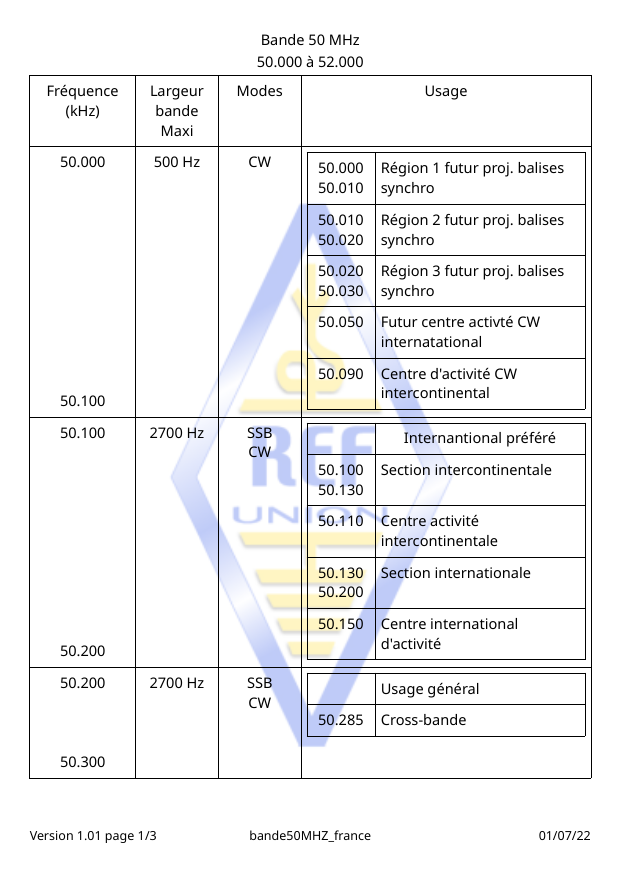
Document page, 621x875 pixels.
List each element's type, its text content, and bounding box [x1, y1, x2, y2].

table_cell Région 2 futur proj. balises synchro [553, 205, 585, 255]
picture [376, 205, 553, 255]
picture [376, 359, 553, 409]
table_cell Cross-bande [553, 705, 585, 736]
table_cell Région 3 futur proj. balises synchro [553, 256, 585, 306]
table_cell Centre activité intercontinentale [553, 506, 585, 557]
table_cell Futur centre activté CW internatational [553, 307, 585, 358]
picture [71, 147, 135, 417]
picture [136, 147, 218, 417]
picture [302, 668, 553, 778]
picture [308, 153, 375, 204]
picture [308, 256, 375, 306]
picture [219, 418, 301, 667]
table_cell Section intercontinentale [553, 455, 585, 505]
table_cell [553, 147, 591, 417]
picture [71, 418, 135, 667]
picture [376, 705, 553, 736]
picture [308, 359, 375, 409]
picture [308, 307, 375, 358]
picture [136, 418, 218, 667]
picture [302, 147, 553, 417]
picture [308, 506, 375, 557]
table_header Modes [219, 76, 301, 105]
table_cell 50.100 50.200 [30, 418, 71, 667]
table_header Internantional préféré [553, 424, 585, 454]
picture [308, 558, 375, 608]
picture [308, 674, 375, 704]
picture [71, 668, 135, 778]
picture [302, 105, 553, 146]
table_cell [553, 668, 591, 778]
table_cell [553, 418, 591, 667]
text 50.000 à 52.000 [29, 52, 591, 72]
picture [376, 609, 553, 659]
table_cell Centre international d'activité [553, 609, 585, 659]
table_cell 50.200 50.300 [30, 668, 71, 778]
table_cell 50.000 50.100 [30, 147, 71, 417]
picture [376, 674, 553, 704]
picture [308, 705, 375, 736]
picture [308, 424, 375, 454]
picture [136, 668, 218, 778]
picture [302, 418, 553, 667]
table_header Région 1 futur proj. balises synchro [553, 153, 585, 203]
table_cell Centre d'activité CW intercontinental [553, 359, 585, 409]
picture [308, 455, 375, 505]
picture [71, 105, 135, 146]
text Bande 50 MHz [29, 29, 591, 49]
picture [308, 609, 375, 659]
table_cell Section internationale [553, 558, 585, 608]
picture [71, 779, 553, 794]
picture [376, 256, 553, 306]
picture [376, 307, 553, 358]
picture [136, 105, 218, 146]
picture [219, 147, 301, 417]
picture [376, 558, 553, 608]
table_header Usage général [553, 674, 585, 704]
picture [376, 506, 553, 557]
picture [219, 105, 301, 146]
picture [376, 424, 553, 454]
picture [308, 205, 375, 255]
table_header Usage [302, 76, 591, 146]
table_header Fréquence (kHz) [30, 76, 135, 146]
picture [376, 455, 553, 505]
picture [219, 668, 301, 778]
table_header Largeur bande Maxi [136, 76, 218, 105]
picture [376, 153, 553, 204]
